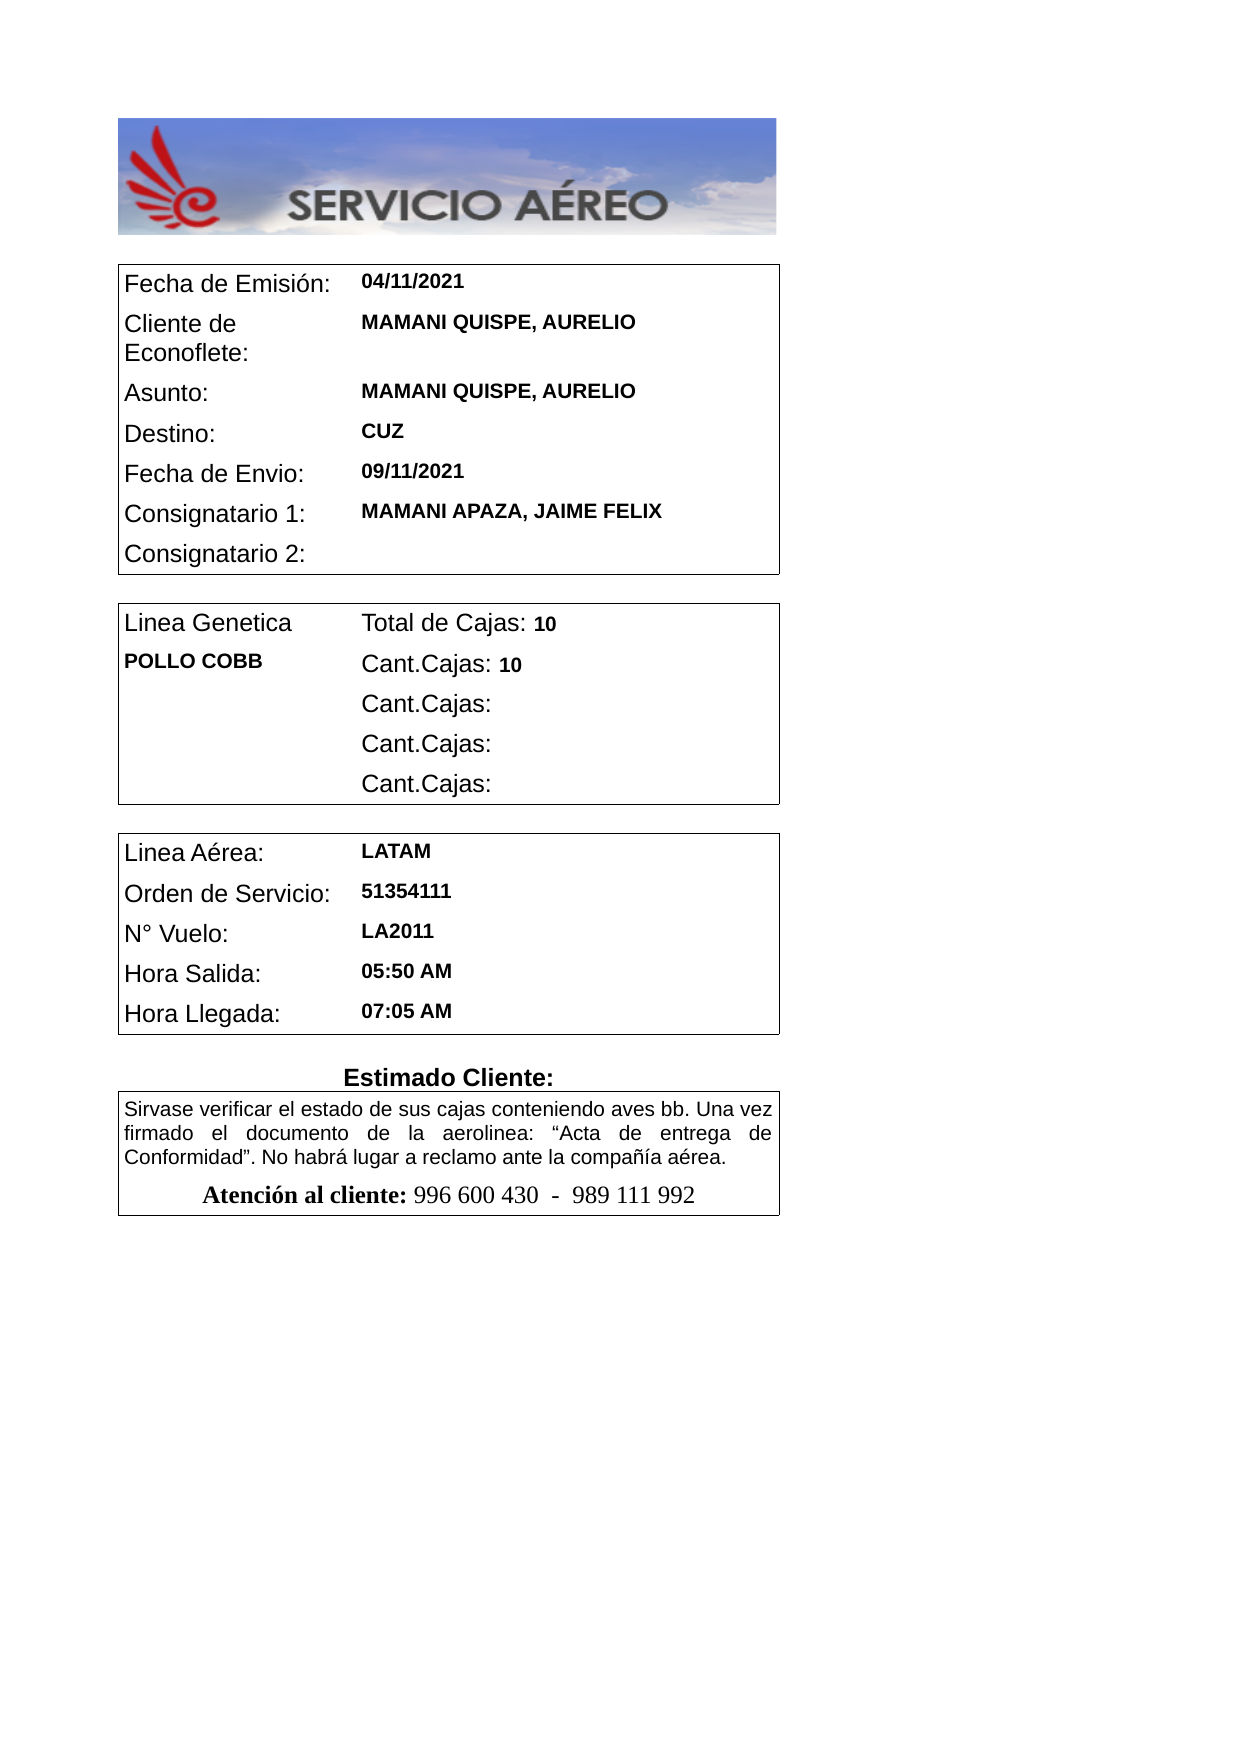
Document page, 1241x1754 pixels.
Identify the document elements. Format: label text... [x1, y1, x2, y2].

table_cell Linea Genetica [119, 604, 356, 643]
table_cell Cant.Cajas: 10 [356, 643, 779, 683]
table_cell [356, 805, 779, 833]
table_cell [119, 683, 356, 723]
table_cell Total de Cajas: 10 [356, 604, 779, 643]
table_cell LA2011 [356, 913, 779, 953]
table_cell Fecha de Envio: [119, 453, 356, 493]
table_cell Sirvase verificar el estado de sus cajas conteniendo aves bb. Una vez firmado el documento de la aerolinea: “Acta de entrega de Conformidad”. No habrá lugar a reclamo ante la compañía aérea. [119, 1092, 779, 1175]
picture [118, 118, 777, 235]
table_cell Cant.Cajas: [356, 723, 779, 763]
table_cell Destino: [119, 413, 356, 453]
table_cell [119, 723, 356, 763]
table_cell 51354111 [356, 873, 779, 913]
table_cell Consignatario 1: [119, 493, 356, 533]
table_cell Estimado Cliente: [118, 1035, 779, 1091]
table_cell [118, 575, 356, 603]
table_cell [119, 764, 356, 804]
table_cell Cant.Cajas: [356, 683, 779, 723]
table_cell Cant.Cajas: [356, 764, 779, 804]
table_cell 09/11/2021 [356, 453, 779, 493]
table_cell MAMANI APAZA, JAIME FELIX [356, 493, 779, 533]
table_cell Hora Salida: [119, 953, 356, 993]
table_header 04/11/2021 [356, 265, 779, 304]
table_cell MAMANI QUISPE, AURELIO [356, 304, 779, 373]
table_cell Atención al cliente: 996 600 430 - 989 111 992 [119, 1175, 779, 1215]
table_cell Cliente de Econoflete: [119, 304, 356, 373]
table_cell [356, 575, 779, 603]
table_cell Asunto: [119, 373, 356, 413]
table_cell 05:50 AM [356, 953, 779, 993]
table_cell [356, 534, 779, 574]
table_cell N° Vuelo: [119, 913, 356, 953]
table_cell Consignatario 2: [119, 534, 356, 574]
table_cell Linea Aérea: [119, 834, 356, 873]
table_cell CUZ [356, 413, 779, 453]
table_header Fecha de Emisión: [119, 265, 356, 304]
table_cell LATAM [356, 834, 779, 873]
table_cell Orden de Servicio: [119, 873, 356, 913]
table_cell [118, 805, 356, 833]
table_cell MAMANI QUISPE, AURELIO [356, 373, 779, 413]
table_cell 07:05 AM [356, 994, 779, 1034]
table_cell Hora Llegada: [119, 994, 356, 1034]
table_cell POLLO COBB [119, 643, 356, 683]
